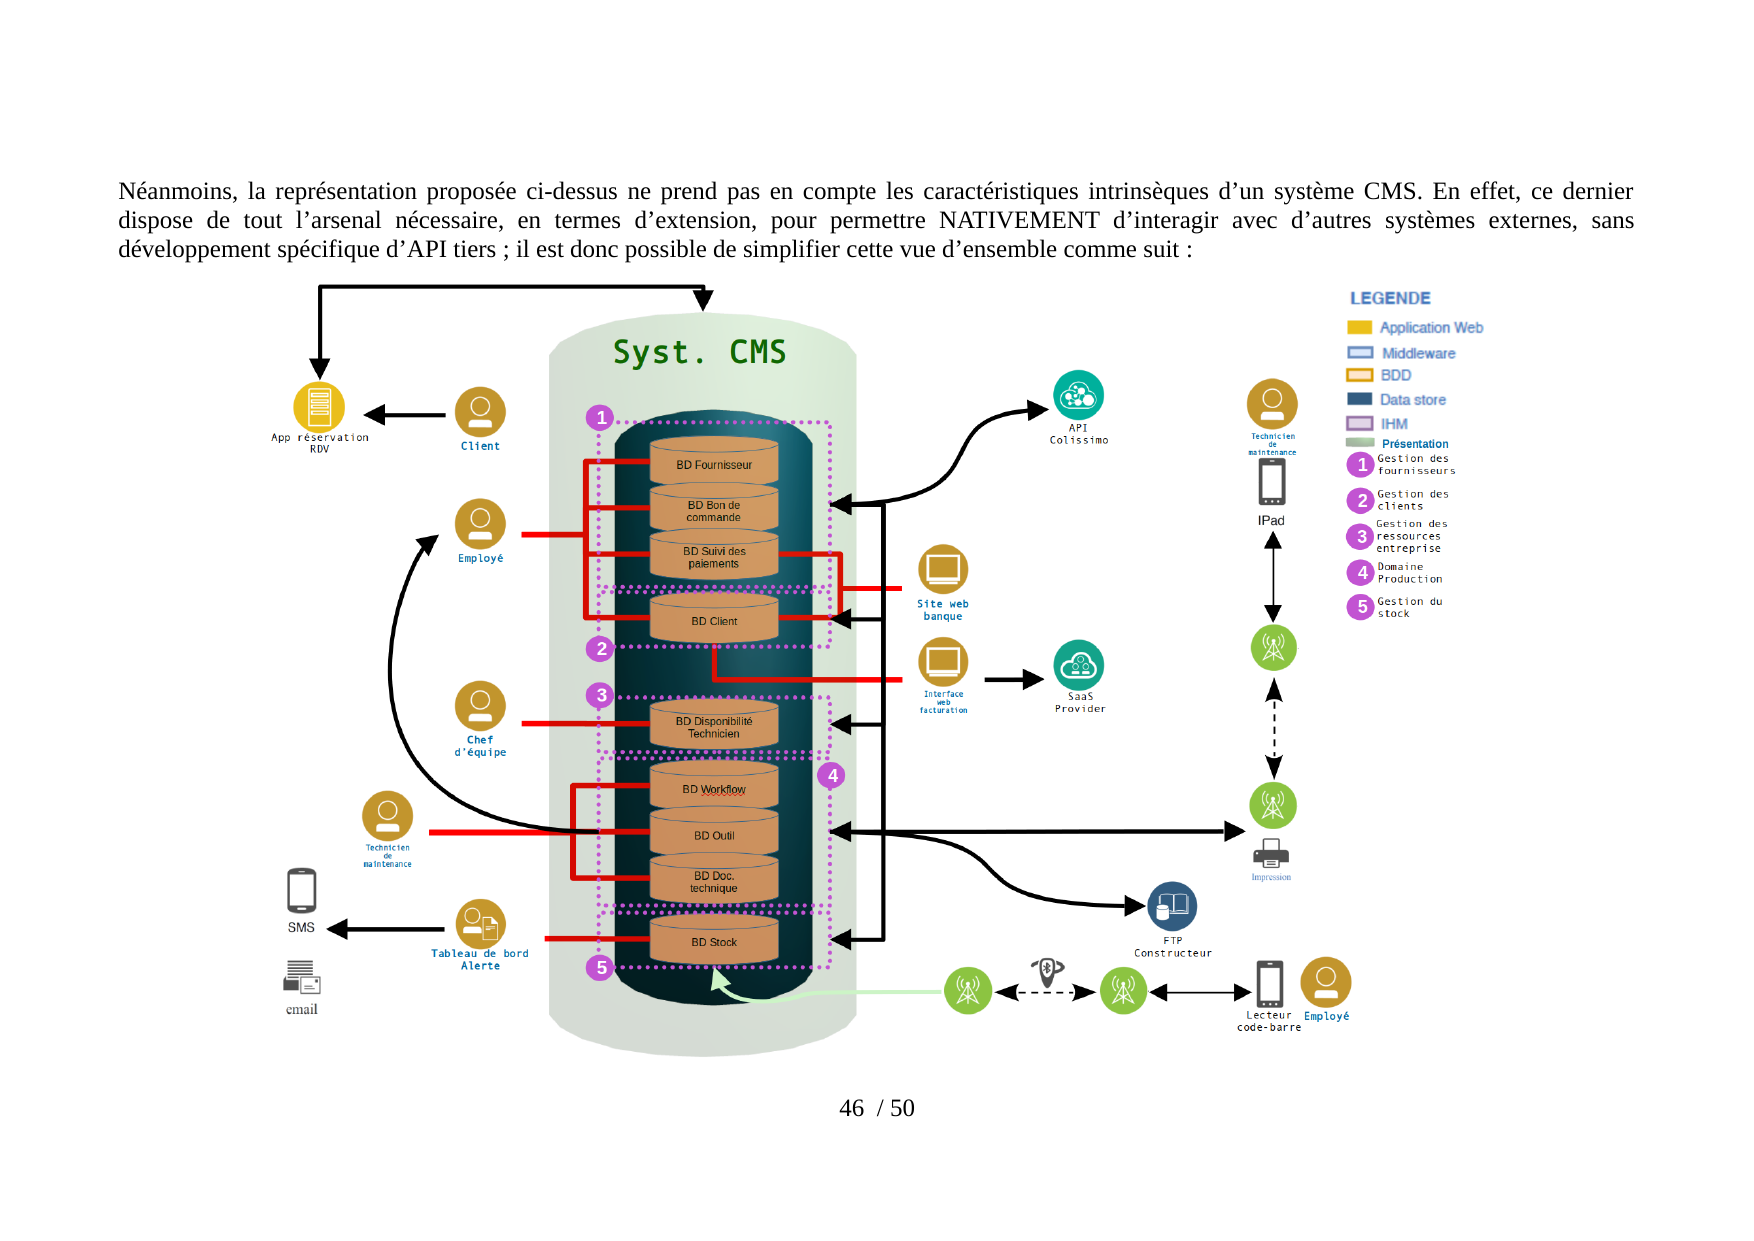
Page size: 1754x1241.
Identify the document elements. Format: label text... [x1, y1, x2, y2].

picture [266, 280, 1488, 1063]
text Néanmoins, la représentation proposée ci-dessus ne prend pas en compte les caractéristiques intrinsèques d’un système CMS. En effet, ce dernier dispose de tout l’arsenal nécessaire, en termes d’extension, pour permettre NATIVEMENT d’interagir avec d’autres systèmes externes, sans développement spécifique d’API tiers ; il est donc possible de simplifier cette vue d’ensemble comme suit : [118, 176, 1636, 263]
